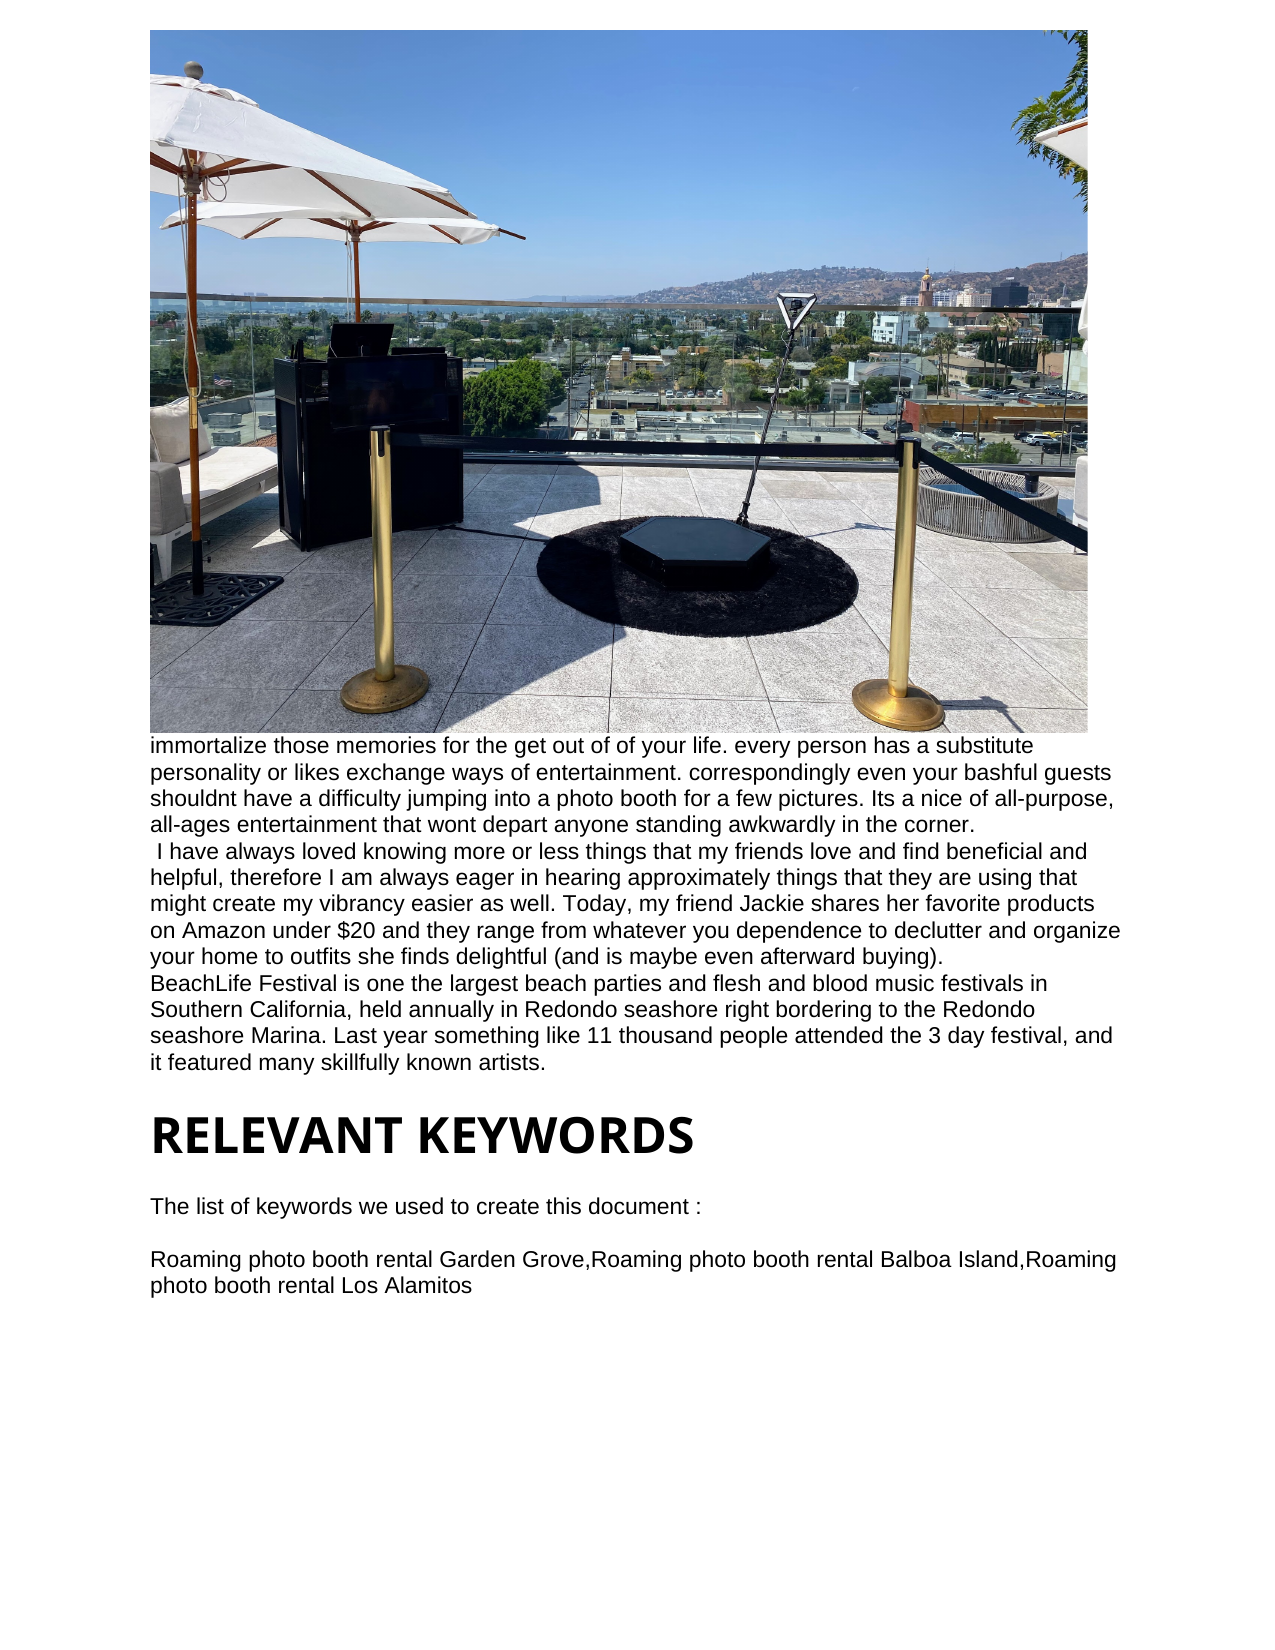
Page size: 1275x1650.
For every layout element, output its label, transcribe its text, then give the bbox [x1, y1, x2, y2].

subtitle RELEVANT KEYWORDS [150, 1100, 1125, 1168]
picture [150, 30, 1088, 733]
text The list of keywords we used to create this document : [150, 1193, 1125, 1219]
text BeachLife Festival is one the largest beach parties and flesh and blood music festivals in Southern California, held annually in Redondo seashore right bordering to the Redondo seashore Marina. Last year something like 11 thousand people attended the 3 day festival, and it featured many skillfully known artists. [150, 969, 1125, 1075]
text I have always loved knowing more or less things that my friends love and find beneficial and helpful, therefore I am always eager in hearing approximately things that they are using that might create my vibrancy easier as well. Today, my friend Jackie shares her favorite products on Amazon under $20 and they range from whatever you dependence to declutter and organize your home to outfits she finds delightful (and is maybe even afterward buying). [150, 838, 1125, 969]
text immortalize those memories for the get out of of your life. every person has a substitute personality or likes exchange ways of entertainment. correspondingly even your bashful guests shouldnt have a difficulty jumping into a photo booth for a few pictures. Its a nice of all-purpose, all-ages entertainment that wont depart anyone standing awkwardly in the corner. [150, 732, 1125, 838]
text Roaming photo booth rental Garden Grove,Roaming photo booth rental Balboa Island,Roaming photo booth rental Los Alamitos [150, 1246, 1125, 1298]
